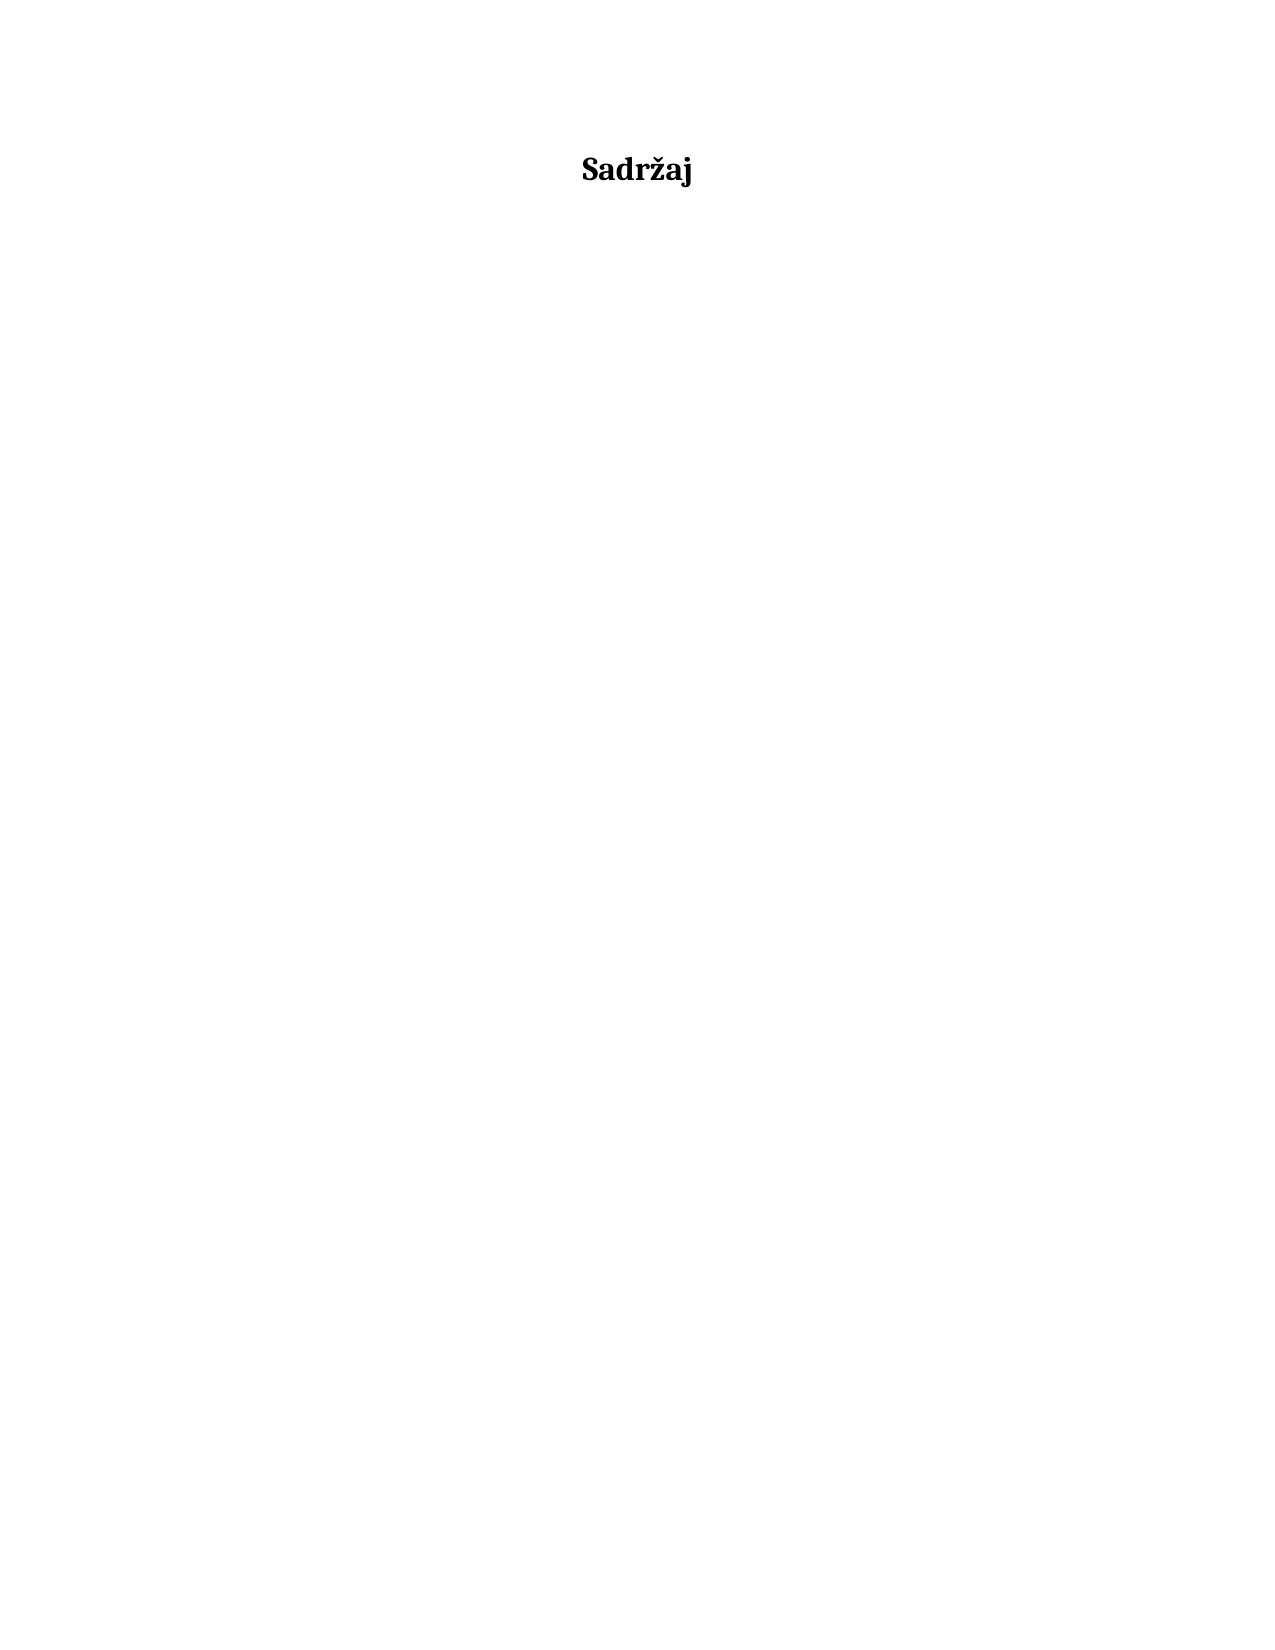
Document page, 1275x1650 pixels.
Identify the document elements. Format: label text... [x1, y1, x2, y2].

text Sadržaj [150, 150, 1125, 188]
